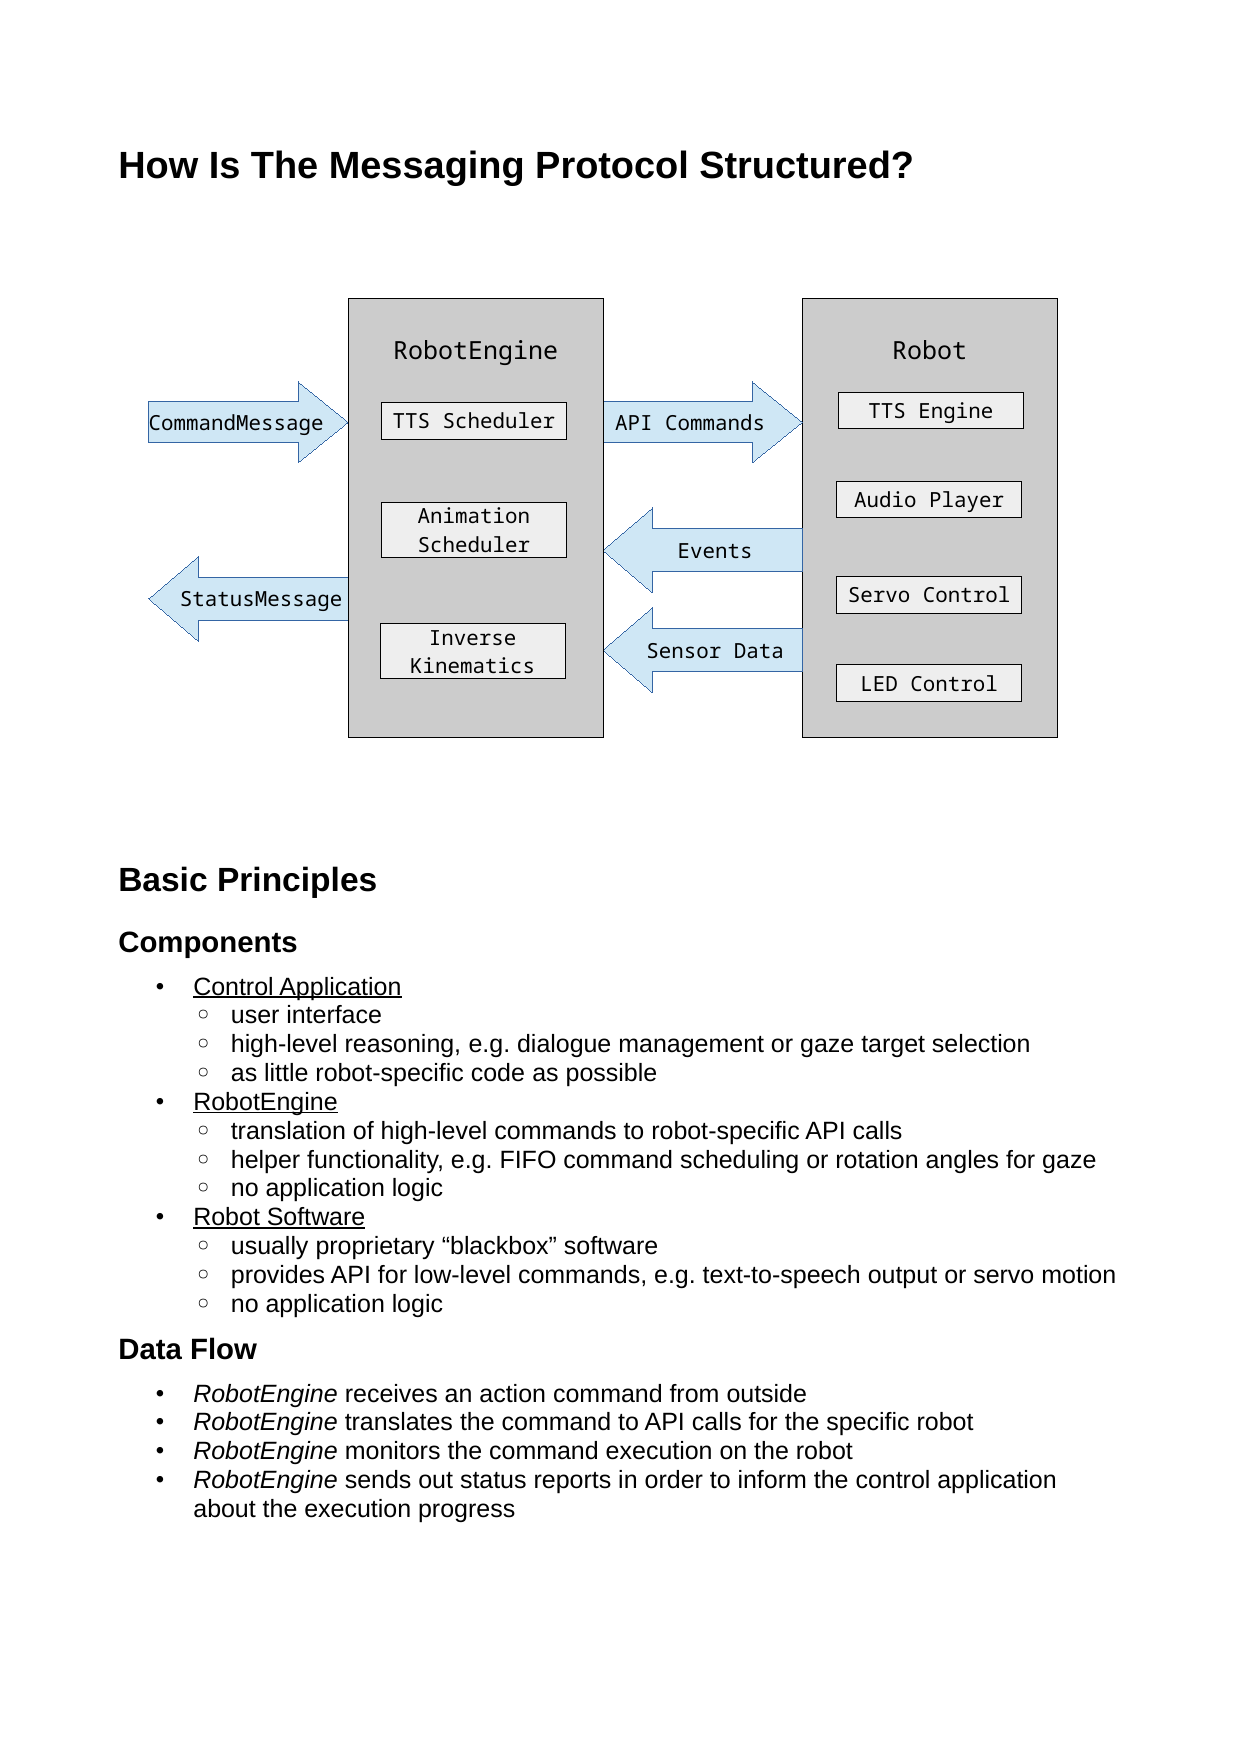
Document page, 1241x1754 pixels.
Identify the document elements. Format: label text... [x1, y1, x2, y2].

list RobotEngine translates the command to API calls for the specific robot [156, 1407, 1122, 1436]
list no application logic [193, 1289, 1122, 1318]
list high-level reasoning, e.g. dialogue management or gaze target selection [193, 1029, 1122, 1058]
list as little robot-specific code as possible [193, 1058, 1122, 1087]
list user interface [193, 1000, 1122, 1029]
list Robot Software [156, 1202, 1122, 1231]
subtitle Components [118, 925, 1122, 959]
subtitle Data Flow [118, 1332, 1122, 1366]
list translation of high-level commands to robot-specific API calls [193, 1116, 1122, 1144]
list RobotEngine monitors the command execution on the robot [156, 1436, 1122, 1465]
subtitle Basic Principles [118, 859, 1122, 898]
list usually proprietary “blackbox” software [193, 1231, 1122, 1260]
list no application logic [193, 1173, 1122, 1202]
list provides API for low-level commands, e.g. text-to-speech output or servo motion [193, 1260, 1122, 1289]
list Control Application [156, 971, 1122, 1000]
list RobotEngine sends out status reports in order to inform the control application about the execution progress [156, 1465, 1122, 1523]
list RobotEngine [156, 1087, 1122, 1116]
list helper functionality, e.g. FIFO command scheduling or rotation angles for gaze [193, 1144, 1122, 1173]
subtitle How Is The Messaging Protocol Structured? [118, 143, 1122, 187]
list RobotEngine receives an action command from outside [156, 1378, 1122, 1407]
